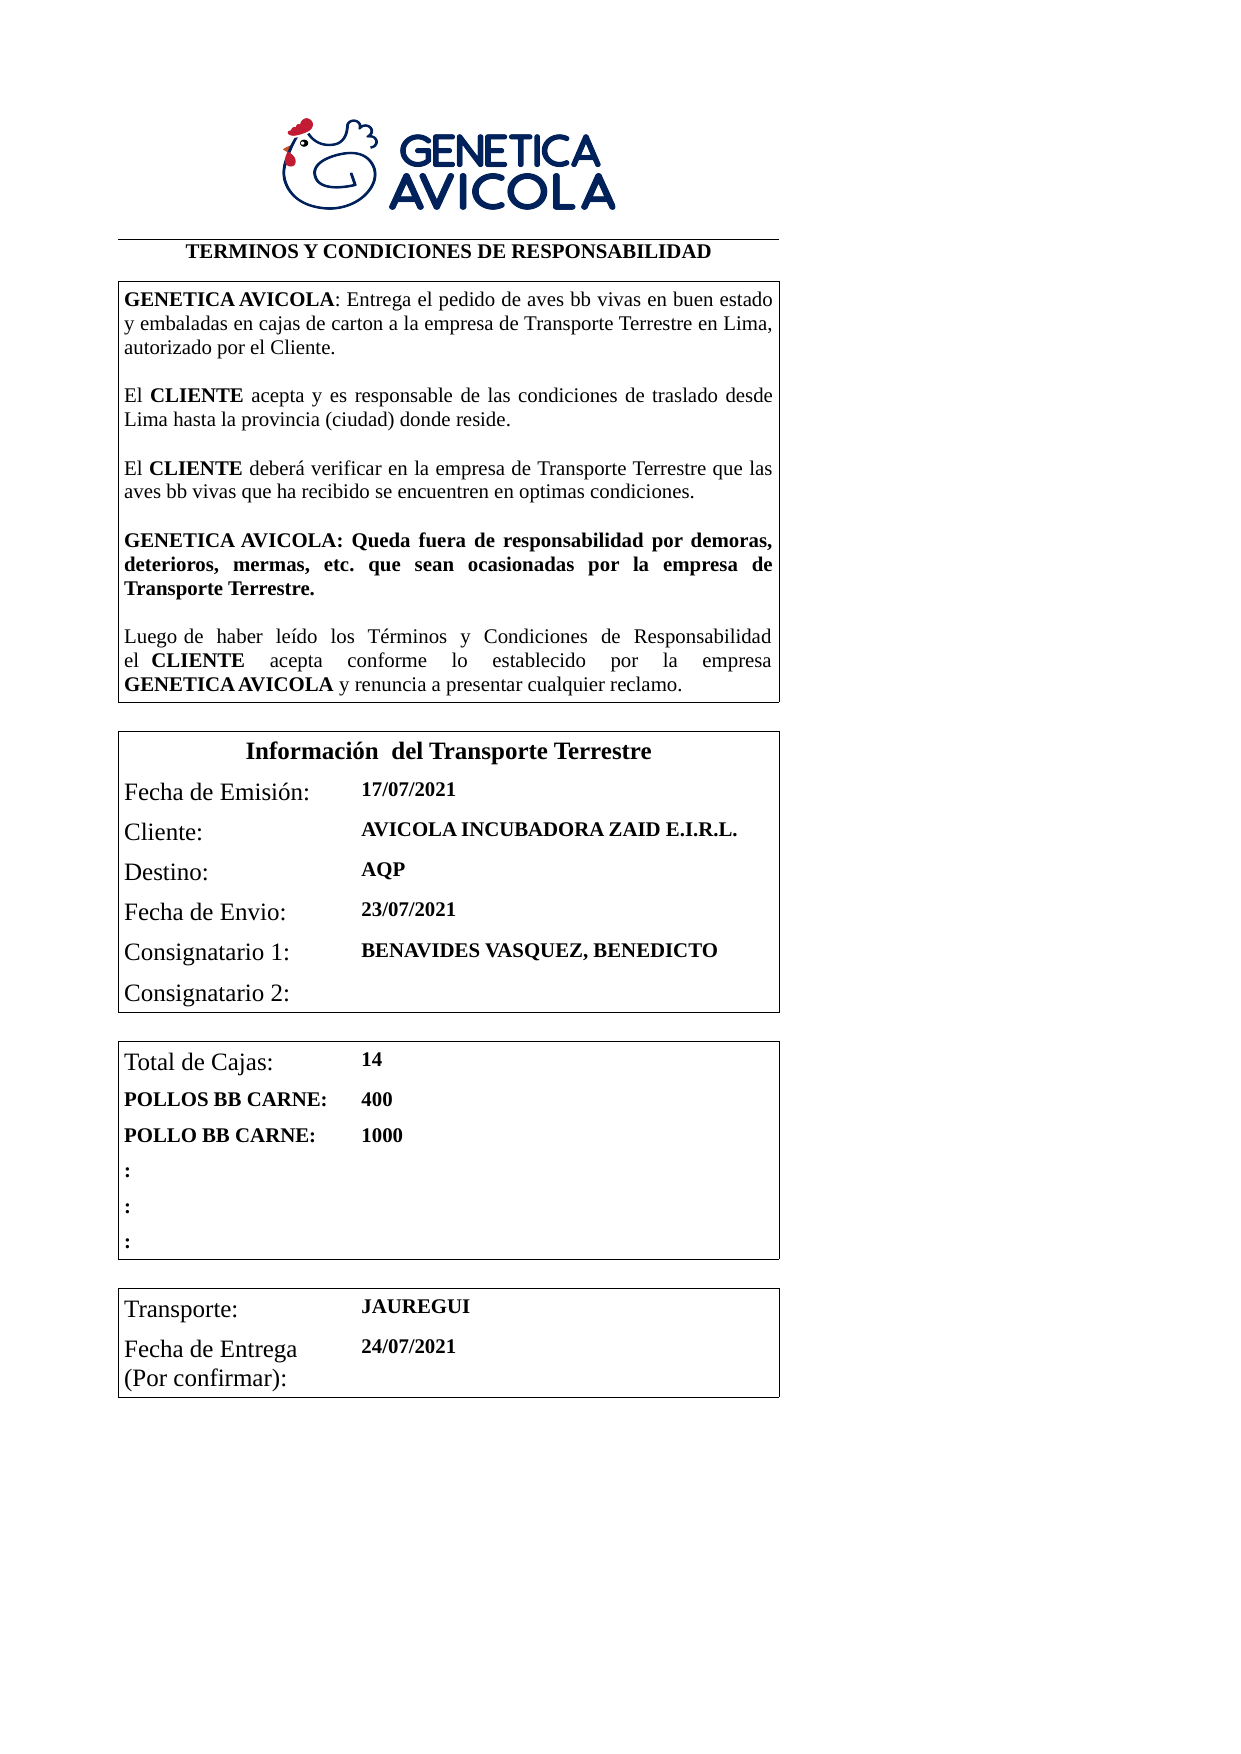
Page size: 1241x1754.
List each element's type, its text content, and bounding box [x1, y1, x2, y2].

table_cell [356, 1224, 779, 1259]
table_cell 17/07/2021 [356, 771, 779, 811]
table_cell 1000 [356, 1117, 779, 1152]
table_cell 400 [356, 1081, 779, 1117]
table_header Información del Transporte Terrestre [119, 732, 779, 771]
table_cell : [119, 1224, 356, 1259]
table_cell GENETICA AVICOLA: Entrega el pedido de aves bb vivas en buen estado y embaladas en cajas de carton a la empresa de Transporte Terrestre en Lima, autorizado por el Cliente. El CLIENTE acepta y es responsable de las condiciones de traslado desde Lima hasta la provincia (ciudad) donde reside. El CLIENTE deberá verificar en la empresa de Transporte Terrestre que las aves bb vivas que ha recibido se encuentren en optimas condiciones. GENETICA AVICOLA: Queda fuera de responsabilidad por demoras, deterioros, mermas, etc. que sean ocasionadas por la empresa de Transporte Terrestre. Luego de haber leído los Términos y Condiciones de Responsabilidad el CLIENTE acepta conforme lo establecido por la empresa GENETICA AVICOLA y renuncia a presentar cualquier reclamo. [119, 282, 779, 702]
table_cell [356, 1188, 779, 1223]
table_cell Fecha de Emisión: [119, 771, 356, 811]
table_cell Fecha de Envio: [119, 892, 356, 932]
table_cell 23/07/2021 [356, 892, 779, 932]
table_cell Total de Cajas: [119, 1042, 356, 1081]
table_cell 14 [356, 1042, 779, 1081]
table_cell [118, 1013, 356, 1041]
table_cell AVICOLA INCUBADORA ZAID E.I.R.L. [356, 811, 779, 851]
picture [282, 118, 616, 210]
table_cell JAUREGUI [356, 1289, 779, 1328]
table_cell Fecha de Entrega (Por confirmar): [119, 1328, 356, 1397]
table_cell [118, 1260, 356, 1288]
table_cell : [119, 1188, 356, 1223]
table_cell 24/07/2021 [356, 1328, 779, 1397]
table_cell Consignatario 1: [119, 932, 356, 972]
table_cell Transporte: [119, 1289, 356, 1328]
table_cell POLLOS BB CARNE: [119, 1081, 356, 1117]
table_cell [356, 1013, 779, 1041]
table_cell [356, 972, 779, 1012]
table_header TERMINOS Y CONDICIONES DE RESPONSABILIDAD [118, 240, 779, 281]
table_cell : [119, 1153, 356, 1188]
table_cell BENAVIDES VASQUEZ, BENEDICTO [356, 932, 779, 972]
table_cell [356, 1153, 779, 1188]
table_cell Destino: [119, 851, 356, 892]
table_cell Consignatario 2: [119, 972, 356, 1012]
table_cell POLLO BB CARNE: [119, 1117, 356, 1152]
table_cell [356, 1260, 779, 1288]
table_cell Cliente: [119, 811, 356, 851]
table_cell AQP [356, 851, 779, 892]
